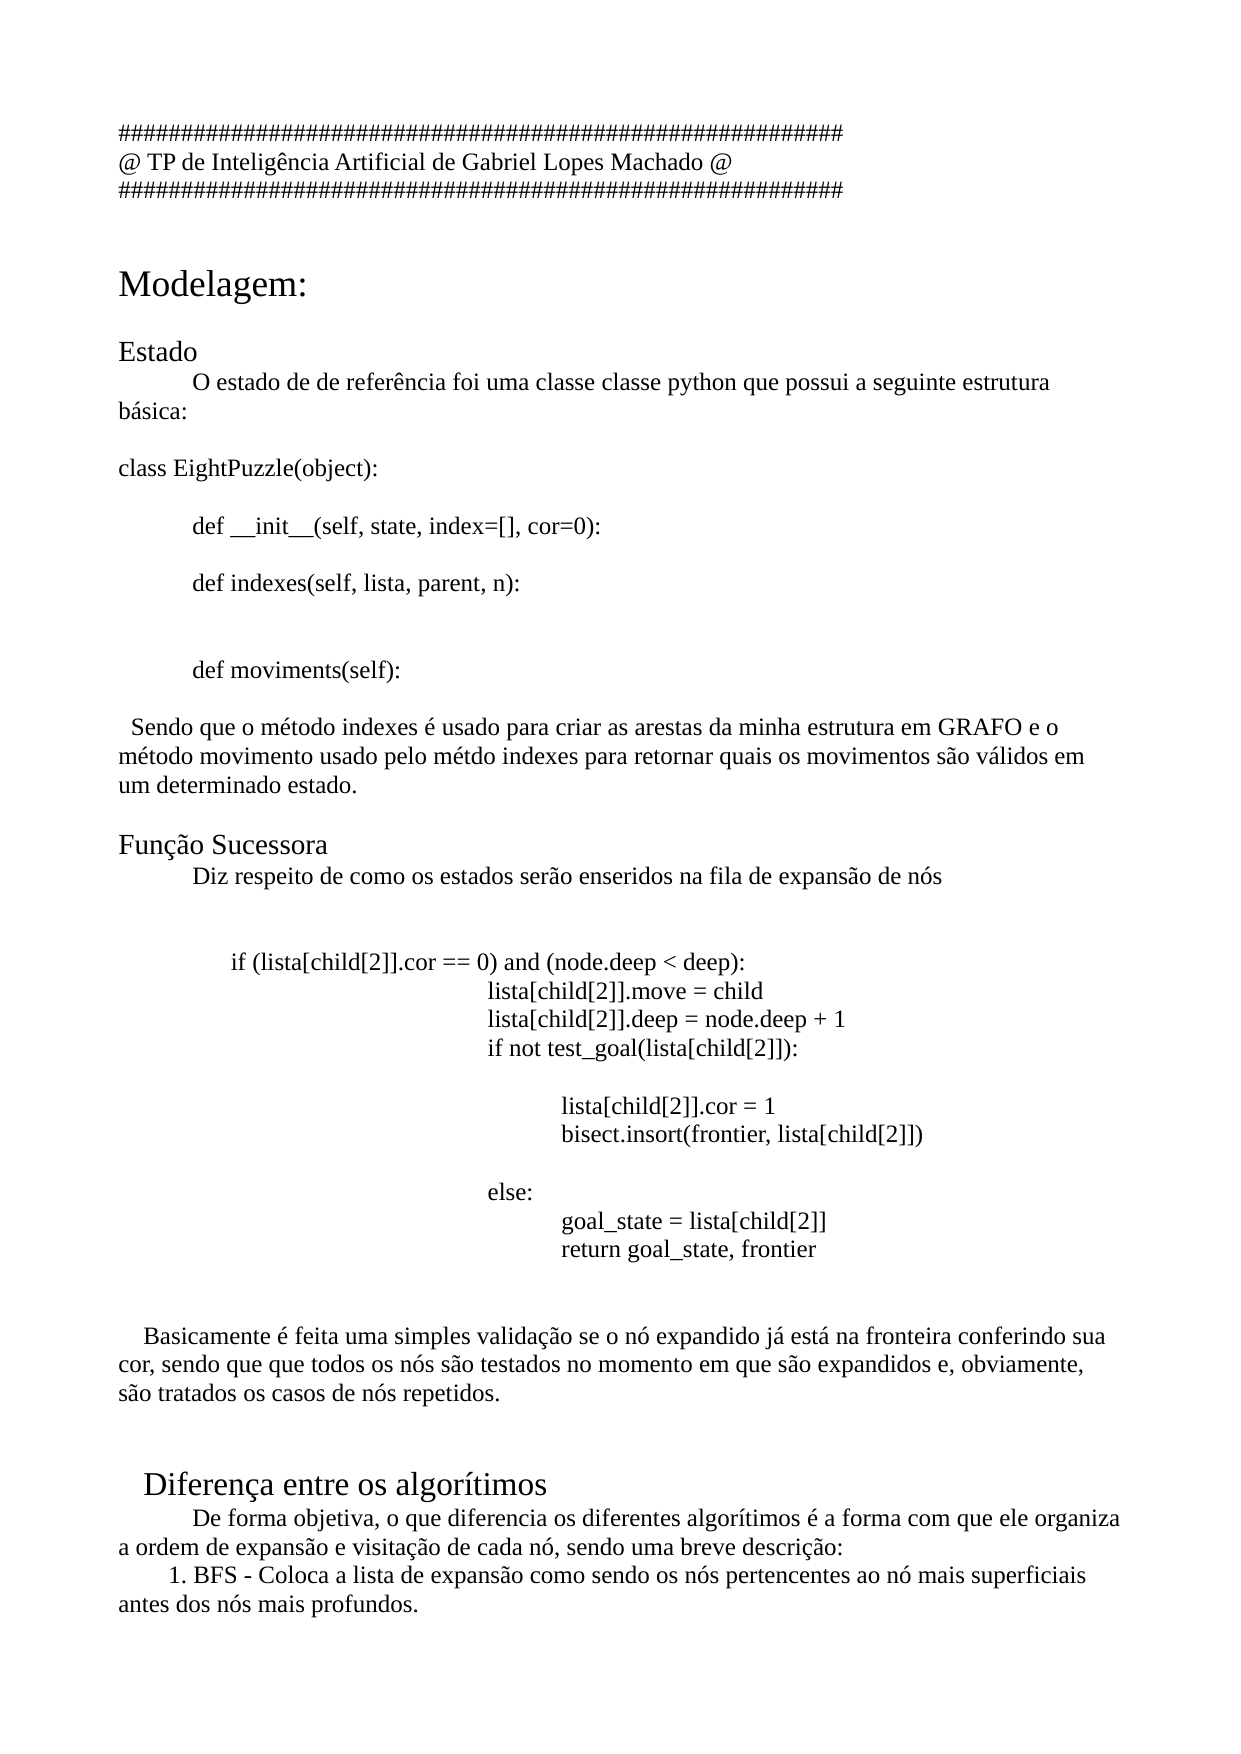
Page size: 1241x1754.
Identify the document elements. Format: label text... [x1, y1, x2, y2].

text Basicamente é feita uma simples validação se o nó expandido já está na fronteira conferindo sua cor, sendo que que todos os nós são testados no momento em que são expandidos e, obviamente, são tratados os casos de nós repetidos. [118, 1321, 1122, 1407]
text def __init__(self, state, index=[], cor=0): [118, 511, 1122, 540]
text Função Sucessora [118, 827, 1122, 861]
text @ TP de Inteligência Artificial de Gabriel Lopes Machado @ [118, 147, 1122, 176]
text else: [118, 1177, 1122, 1206]
text bisect.insort(frontier, lista[child[2]]) [118, 1119, 1122, 1148]
text lista[child[2]].deep = node.deep + 1 [118, 1004, 1122, 1033]
text ########################################################## [118, 176, 1122, 204]
text Sendo que o método indexes é usado para criar as arestas da minha estrutura em GRAFO e o método movimento usado pelo métdo indexes para retornar quais os movimentos são válidos em um determinado estado. [118, 712, 1122, 798]
text class EightPuzzle(object): [118, 453, 1122, 482]
text def indexes(self, lista, parent, n): [118, 568, 1122, 597]
text if not test_goal(lista[child[2]]): [118, 1033, 1122, 1062]
text Estado [118, 334, 1122, 367]
text lista[child[2]].move = child [118, 976, 1122, 1004]
text Diferença entre os algorítimos [118, 1464, 1122, 1503]
text De forma objetiva, o que diferencia os diferentes algorítimos é a forma com que ele organiza a ordem de expansão e visitação de cada nó, sendo uma breve descrição: [118, 1503, 1122, 1560]
text lista[child[2]].cor = 1 [118, 1091, 1122, 1119]
text def moviments(self): [118, 655, 1122, 683]
text return goal_state, frontier [118, 1234, 1122, 1263]
text Modelagem: [118, 262, 1122, 305]
text goal_state = lista[child[2]] [118, 1206, 1122, 1234]
text ########################################################## [118, 118, 1122, 147]
text O estado de de referência foi uma classe classe python que possui a seguinte estrutura básica: [118, 367, 1122, 425]
text 1. BFS - Coloca a lista de expansão como sendo os nós pertencentes ao nó mais superficiais antes dos nós mais profundos. [118, 1560, 1122, 1618]
text Diz respeito de como os estados serão enseridos na fila de expansão de nós [118, 861, 1122, 889]
text if (lista[child[2]].cor == 0) and (node.deep < deep): [118, 947, 1122, 976]
